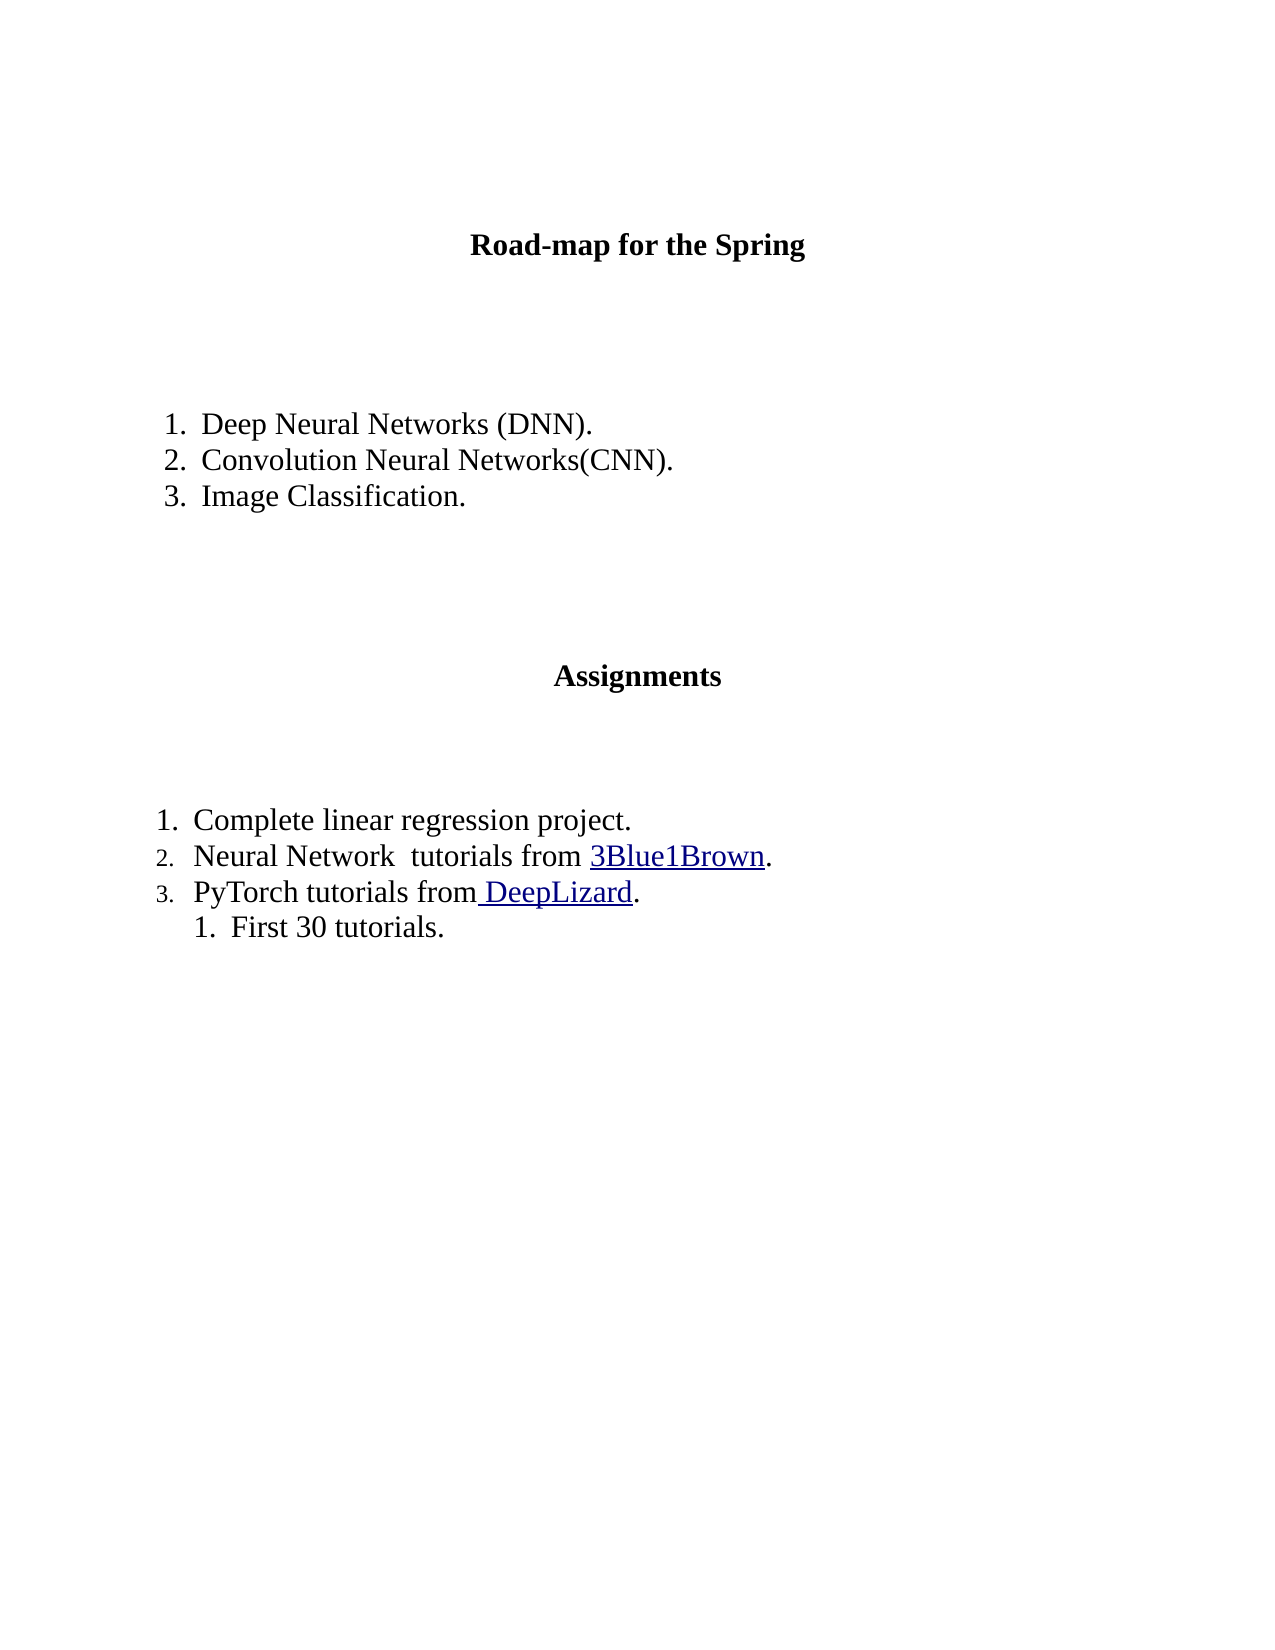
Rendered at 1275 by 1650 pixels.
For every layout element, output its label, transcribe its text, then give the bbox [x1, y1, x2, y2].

text Assignments [118, 657, 1157, 693]
text Road-map for the Spring [118, 226, 1157, 262]
list PyTorch tutorials from DeepLizard. [156, 873, 1157, 909]
list Deep Neural Networks (DNN). [163, 406, 1157, 442]
list Convolution Neural Networks(CNN). [163, 442, 1157, 477]
list Neural Network tutorials from 3Blue1Brown. [156, 837, 1157, 873]
list Complete linear regression project. [156, 801, 1157, 837]
list Image Classification. [163, 477, 1157, 513]
list First 30 tutorials. [193, 909, 1157, 945]
